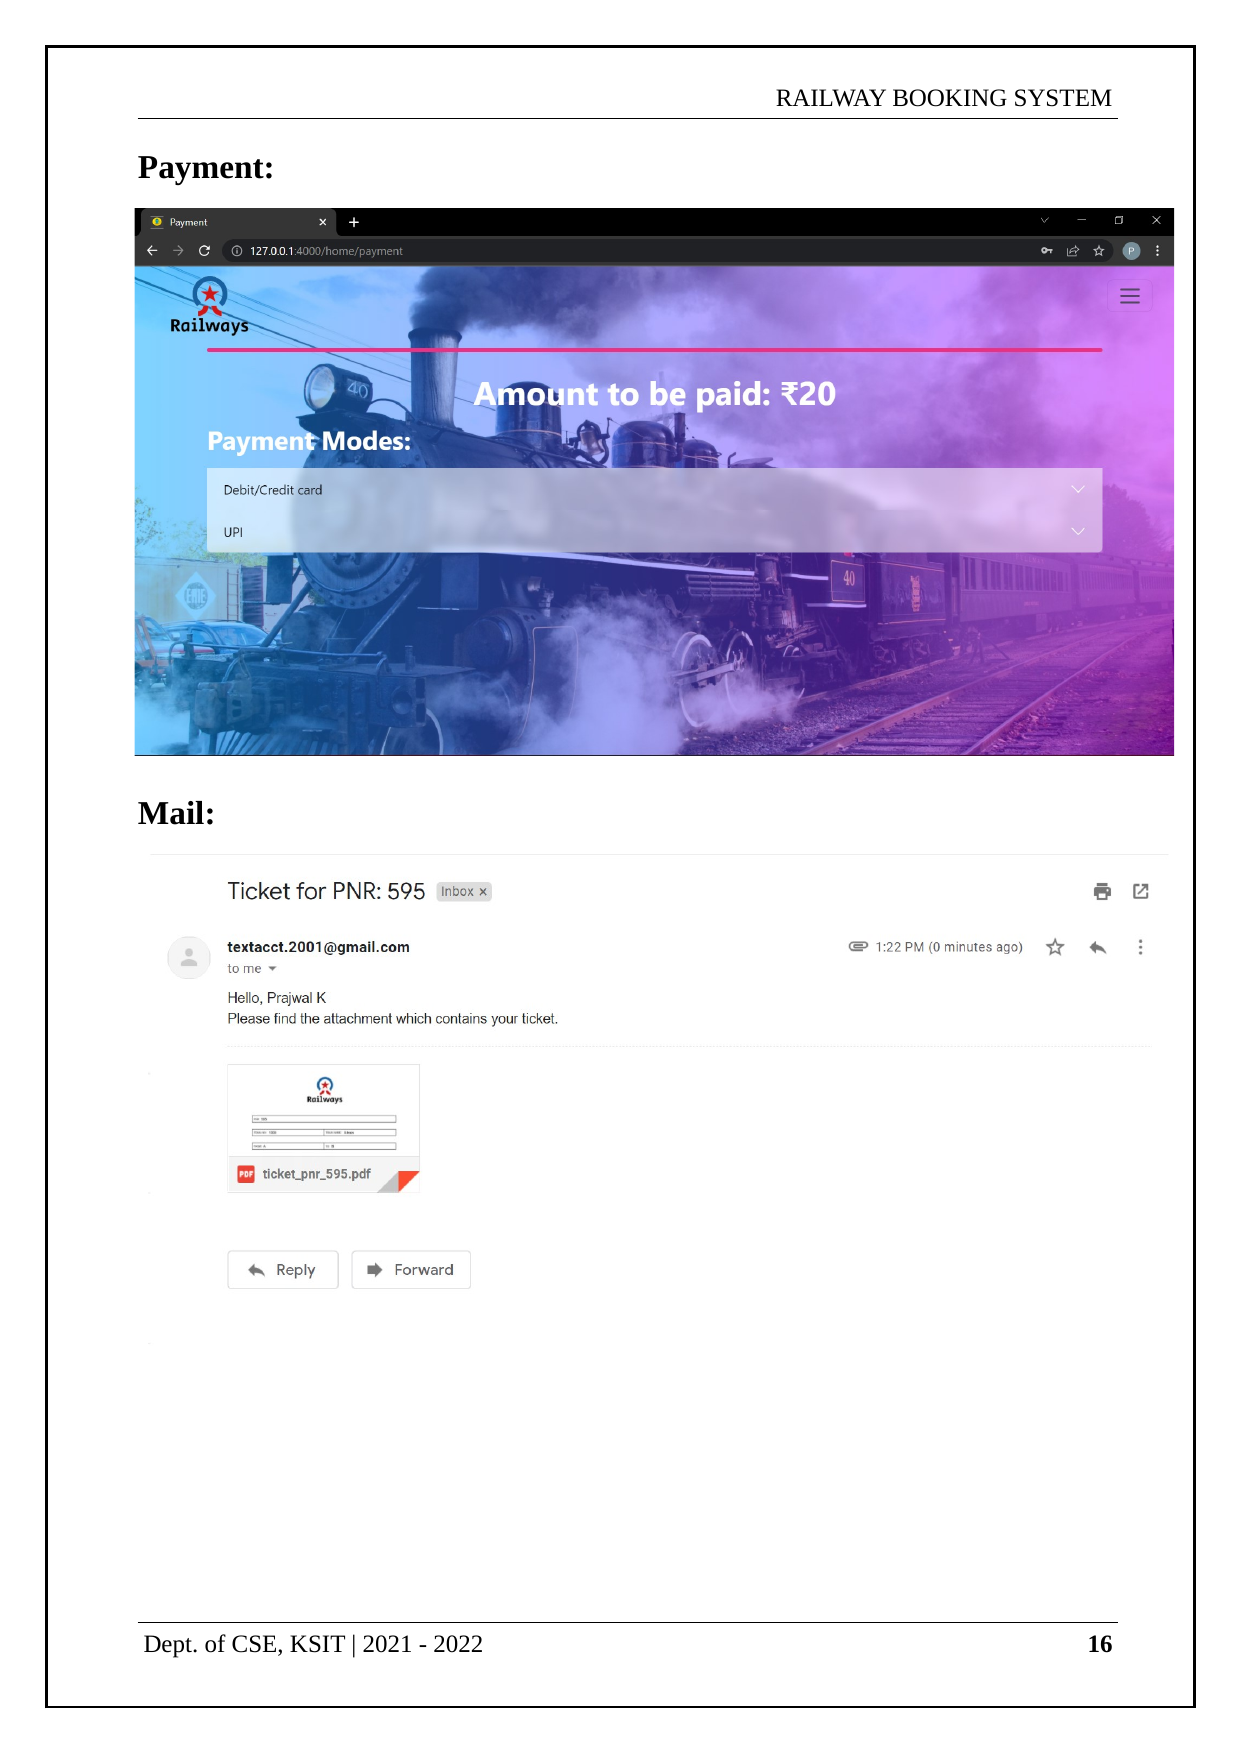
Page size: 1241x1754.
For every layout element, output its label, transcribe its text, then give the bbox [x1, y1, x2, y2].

table_header Dept. of CSE, KSIT | 2021 - 2022 [138, 1623, 628, 1663]
table_header RAILWAY BOOKING SYSTEM [138, 78, 1118, 118]
text [138, 186, 1118, 208]
picture [134, 208, 1175, 756]
table_header 16 [628, 1623, 1118, 1663]
picture [148, 854, 1171, 1373]
text Payment: [138, 148, 1118, 186]
text Mail: [138, 756, 1118, 832]
